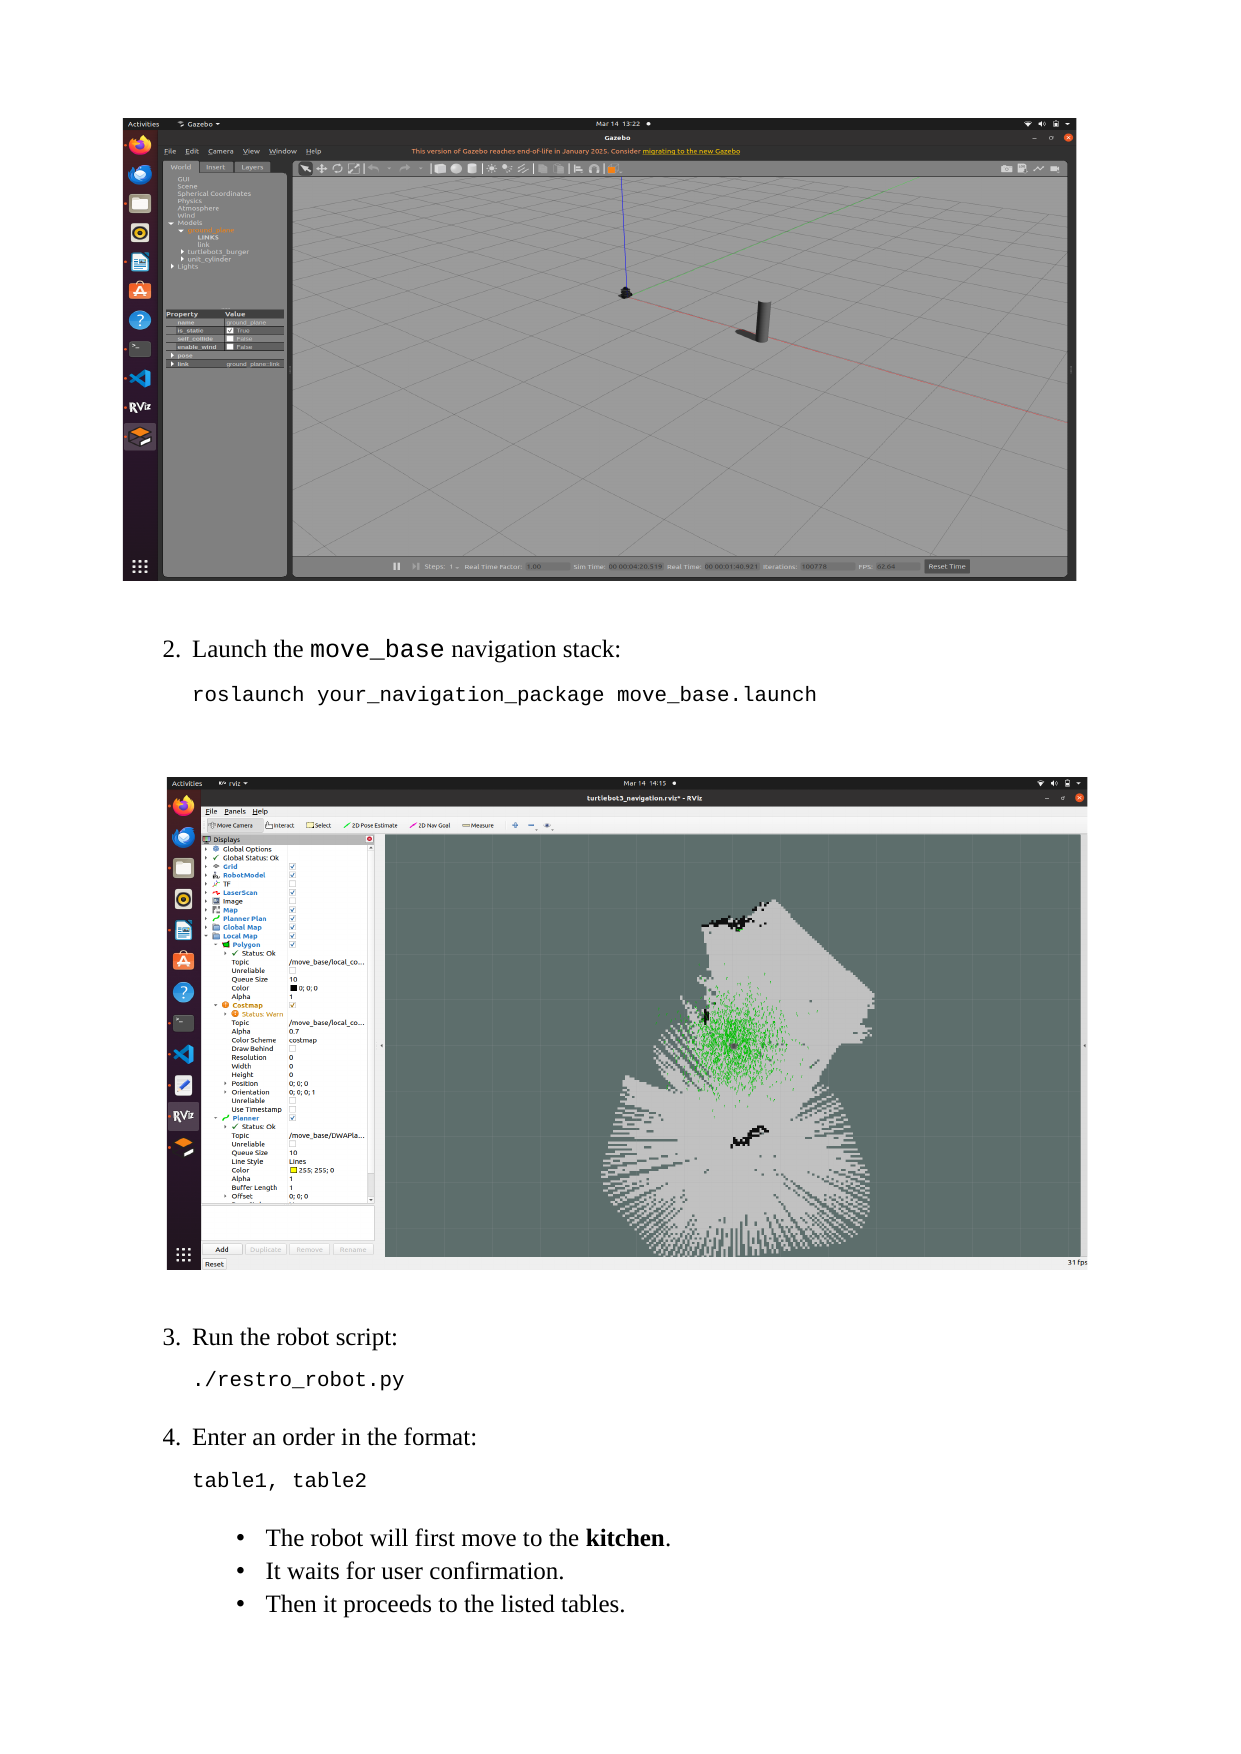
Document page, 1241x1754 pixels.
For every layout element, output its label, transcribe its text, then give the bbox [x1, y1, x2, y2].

picture [166, 777, 1088, 1270]
list ./restro_robot.py [162, 1369, 1122, 1393]
list Then it proceeds to the listed tables. [236, 1589, 1122, 1618]
list It waits for user confirmation. [236, 1556, 1122, 1585]
list table1, table2 [162, 1470, 1122, 1494]
list Enter an order in the format: [162, 1422, 1122, 1451]
list Launch the move_base navigation stack: [162, 634, 1122, 664]
list roslaunch your_navigation_package move_base.launch [162, 684, 1122, 707]
list The robot will first move to the kitchen. [236, 1523, 1122, 1552]
picture [122, 118, 1077, 581]
list Run the robot script: [162, 1322, 1122, 1350]
